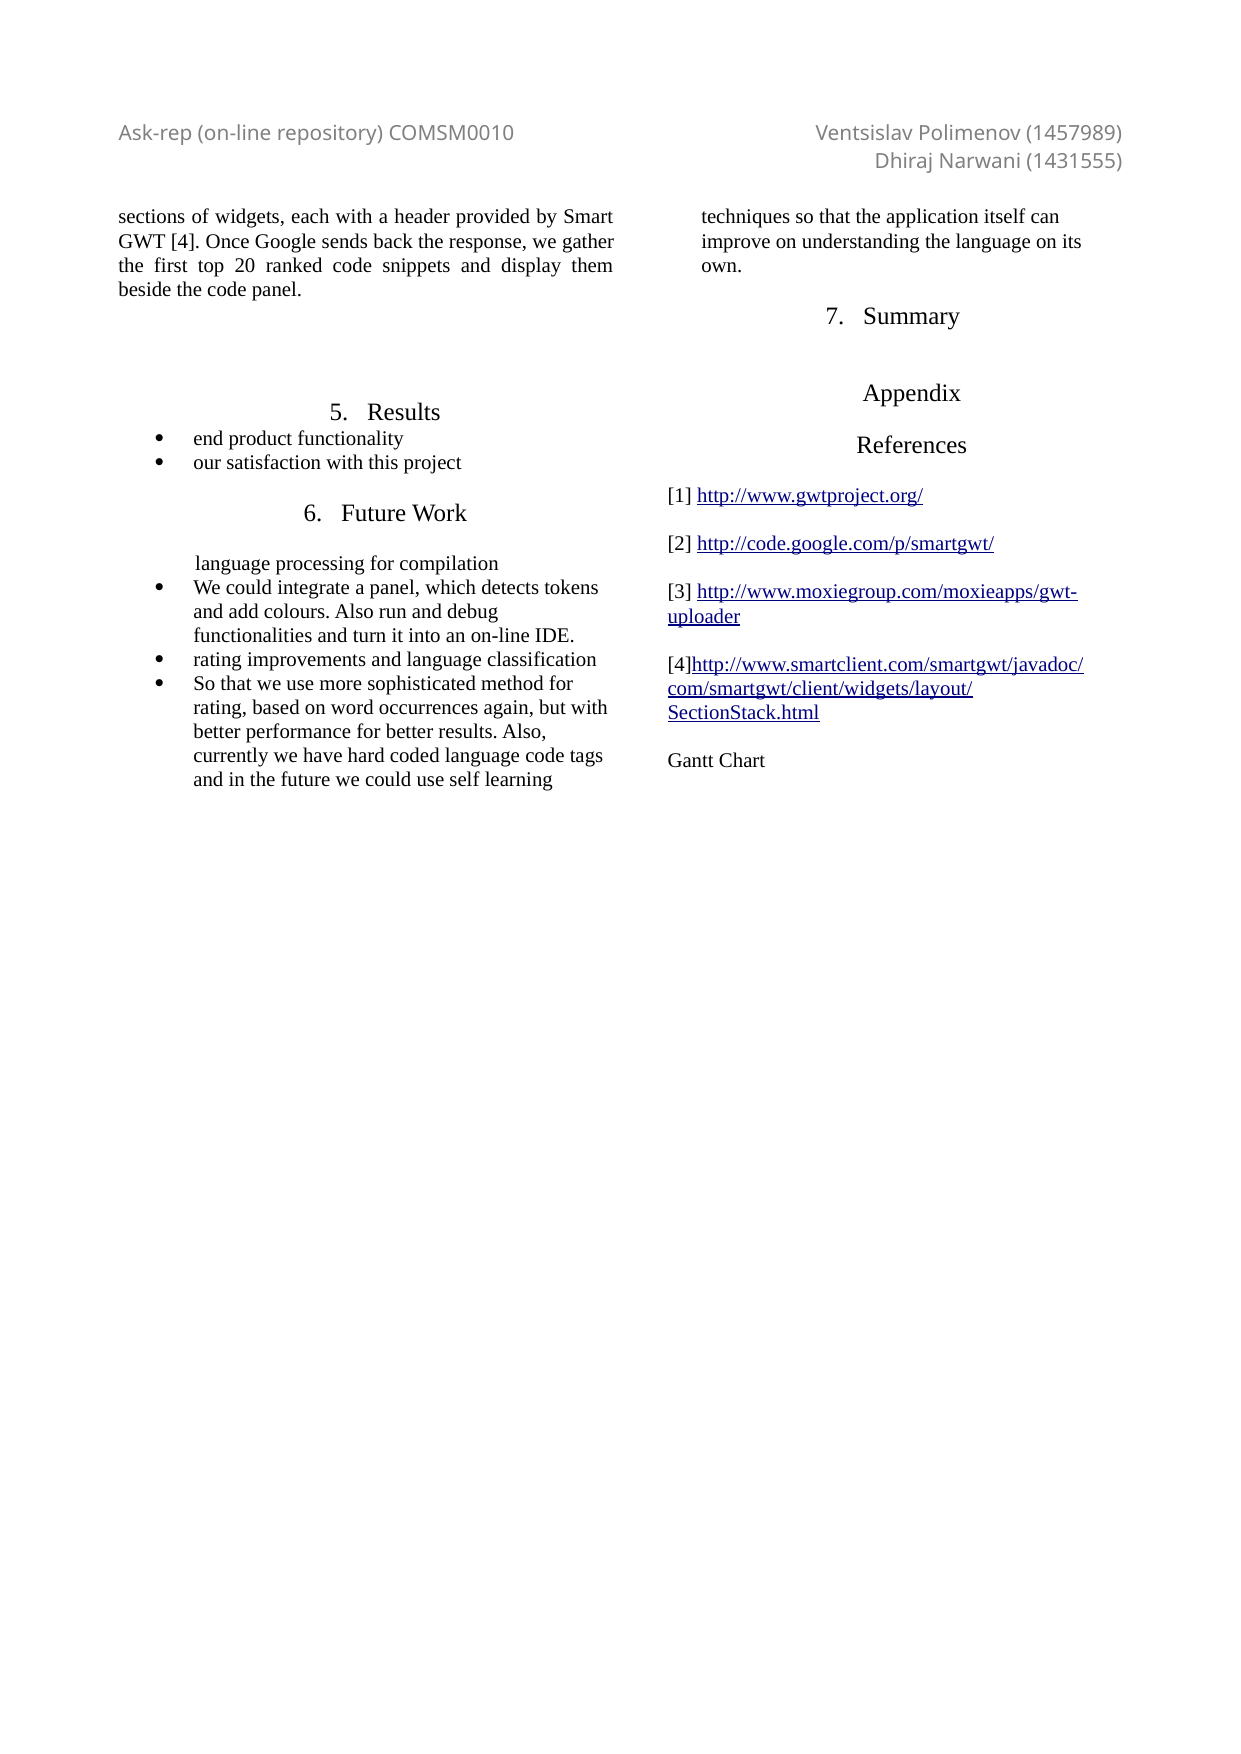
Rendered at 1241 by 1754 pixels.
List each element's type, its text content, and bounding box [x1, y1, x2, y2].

text [2] http://code.google.com/p/smartgwt/ [667, 531, 1122, 555]
text sections of widgets, each with a header provided by Smart GWT [4]. Once Google sends back the response, we gather the first top 20 ranked code snippets and display them beside the code panel. [118, 204, 614, 301]
list Appendix [663, 378, 1122, 406]
list So that we use more sophisticated method for rating, based on word occurrences again, but with better performance for better results. Also, currently we have hard coded language code tags and in the future we could use self learning [156, 671, 614, 791]
text [3] http://www.moxiegroup.com/moxieapps/gwt-uploader [667, 579, 1122, 628]
list We could integrate a panel, which detects tokens and add colours. Also run and debug functionalities and turn it into an on-line IDE. [156, 575, 614, 647]
list Summary [663, 301, 1122, 329]
list rating improvements and language classification [156, 647, 614, 671]
text [1] http://www.gwtproject.org/ [667, 483, 1122, 507]
text Gantt Chart [667, 748, 1122, 772]
list language processing for compilation [195, 551, 614, 575]
list end product functionality [156, 426, 614, 450]
list techniques so that the application itself can improve on understanding the language on its own. [663, 204, 1122, 277]
list Results [156, 397, 614, 426]
list our satisfaction with this project [156, 450, 614, 474]
list References [663, 430, 1122, 459]
text [4]http://www.smartclient.com/smartgwt/javadoc/com/smartgwt/client/widgets/layout/SectionStack.html [667, 652, 1122, 724]
list Future Work [156, 498, 614, 527]
